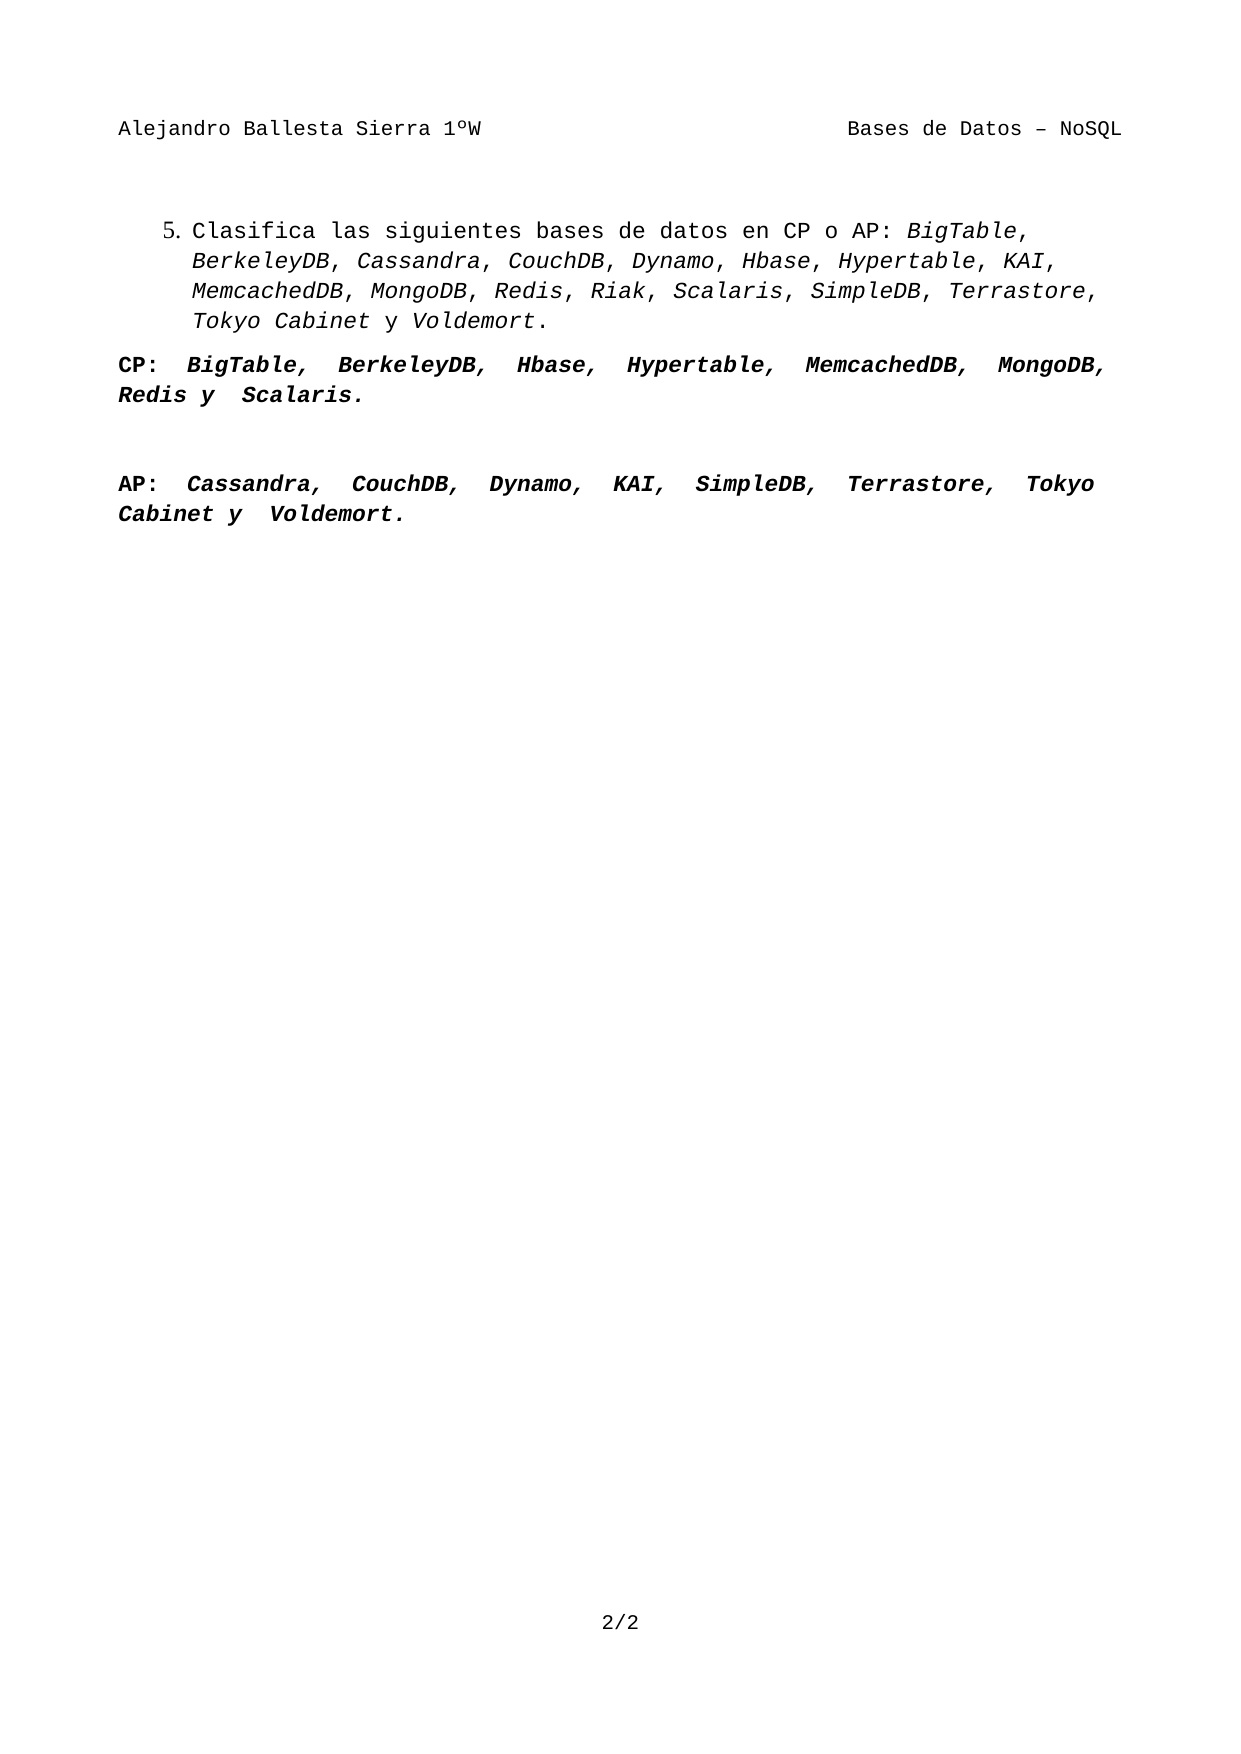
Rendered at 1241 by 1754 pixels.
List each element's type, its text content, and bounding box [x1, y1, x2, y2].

text CP: BigTable, BerkeleyDB, Hbase, Hypertable, MemcachedDB, MongoDB, Redis y Scalaris. [118, 354, 1122, 409]
text AP: Cassandra, CouchDB, Dynamo, KAI, SimpleDB, Terrastore, Tokyo Cabinet y Voldemort. [118, 473, 1122, 528]
list Clasifica las siguientes bases de datos en CP o AP: BigTable, BerkeleyDB, Cassandra, CouchDB, Dynamo, Hbase, Hypertable, KAI, MemcachedDB, MongoDB, Redis, Riak, Scalaris, SimpleDB, Terrastore, Tokyo Cabinet y Voldemort. [162, 216, 1122, 335]
